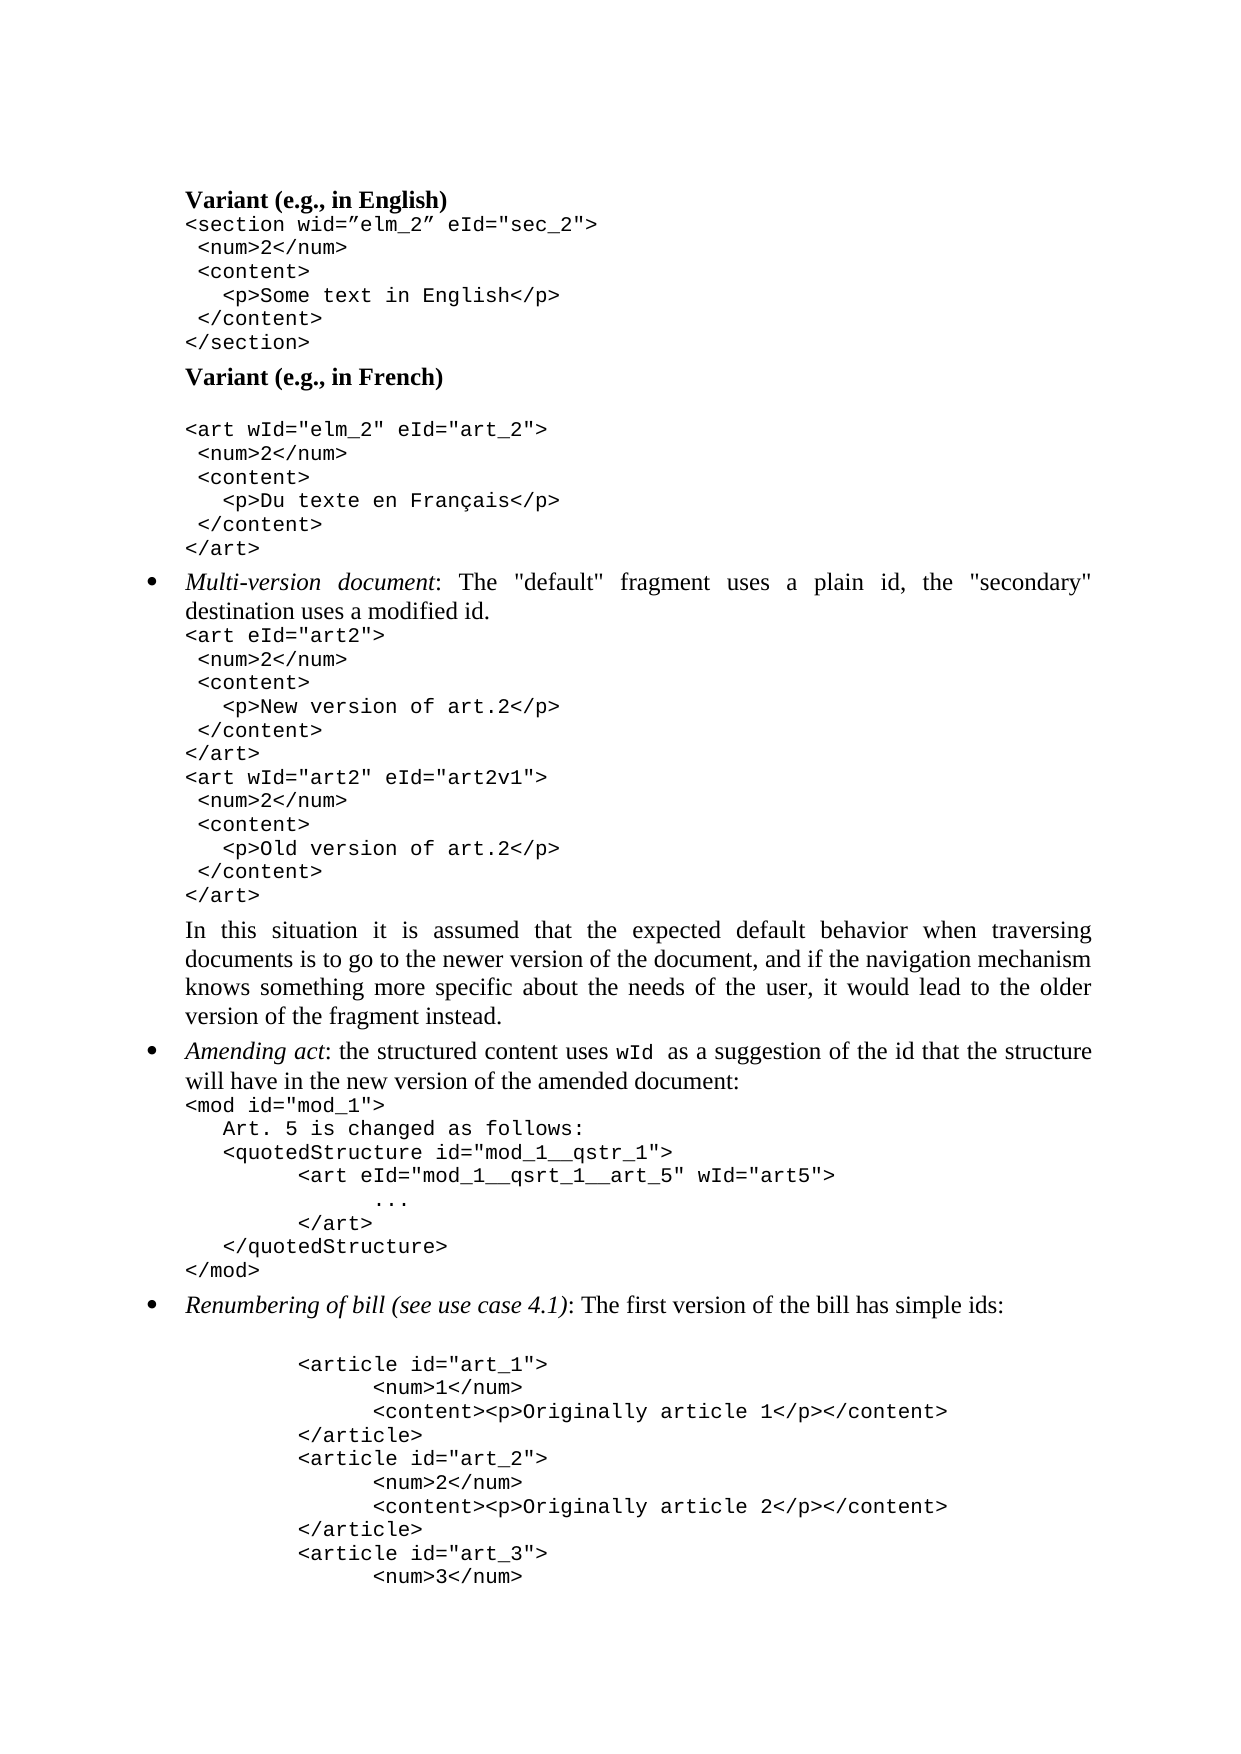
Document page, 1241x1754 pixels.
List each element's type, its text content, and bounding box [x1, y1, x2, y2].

text <num>3</num> [148, 1567, 1092, 1590]
text Art. 5 is changed as follows: [148, 1118, 1092, 1142]
text <p>New version of art.2</p> [148, 696, 1092, 719]
text </art> [148, 538, 1092, 561]
text <num>2</num> [148, 443, 1092, 467]
text Variant (e.g., in French) [185, 362, 1092, 391]
text </art> [148, 1213, 1092, 1236]
text </article> [148, 1519, 1092, 1543]
text <content><p>Originally article 1</p></content> [148, 1401, 1092, 1425]
text <num>2</num> [148, 649, 1092, 672]
text </content> [148, 719, 1092, 743]
text </content> [148, 514, 1092, 538]
text <num>2</num> [148, 237, 1092, 261]
list Amending act: the structured content uses wId as a suggestion of the id that the structure will have in the new version of the amended document: [148, 1036, 1092, 1094]
text <art wId="elm_2" eId="art_2"> [148, 419, 1092, 443]
text ... [148, 1189, 1092, 1213]
text </article> [148, 1425, 1092, 1448]
text </art> [148, 743, 1092, 767]
text <num>2</num> [148, 1472, 1092, 1496]
text <article id="art_1"> [148, 1354, 1092, 1377]
text <section wid=”elm_2” eId="sec_2"> [148, 214, 1092, 237]
text <num>2</num> [148, 791, 1092, 814]
text <content> [148, 261, 1092, 285]
text <art wId="art2" eId="art2v1"> [148, 767, 1092, 791]
text <p>Du texte en Français</p> [148, 490, 1092, 514]
text </content> [148, 308, 1092, 332]
text </mod> [148, 1260, 1092, 1284]
list Multi-version document: The "default" fragment uses a plain id, the "secondary" destination uses a modified id. [148, 567, 1092, 625]
text <article id="art_2"> [148, 1448, 1092, 1472]
text Variant (e.g., in English) [185, 185, 1092, 214]
text </quotedStructure> [148, 1236, 1092, 1260]
text <article id="art_3"> [148, 1543, 1092, 1567]
text <num>1</num> [148, 1377, 1092, 1401]
list Renumbering of bill (see use case 4.1): The first version of the bill has simple ids: [148, 1290, 1092, 1319]
text </content> [148, 861, 1092, 885]
text <content> [148, 814, 1092, 838]
text In this situation it is assumed that the expected default behavior when traversing documents is to go to the newer version of the document, and if the navigation mechanism knows something more specific about the needs of the user, it would lead to the older version of the fragment instead. [185, 915, 1092, 1030]
text <content> [148, 467, 1092, 490]
text <p>Some text in English</p> [148, 285, 1092, 308]
text <p>Old version of art.2</p> [148, 838, 1092, 861]
text <quotedStructure id="mod_1__qstr_1"> [148, 1142, 1092, 1166]
text <content><p>Originally article 2</p></content> [148, 1496, 1092, 1519]
text </section> [148, 332, 1092, 356]
text <content> [148, 672, 1092, 696]
text </art> [148, 885, 1092, 909]
text <art eId="art2"> [148, 625, 1092, 649]
text <art eId="mod_1__qsrt_1__art_5" wId="art5"> [148, 1166, 1092, 1189]
text <mod id="mod_1"> [148, 1094, 1092, 1118]
